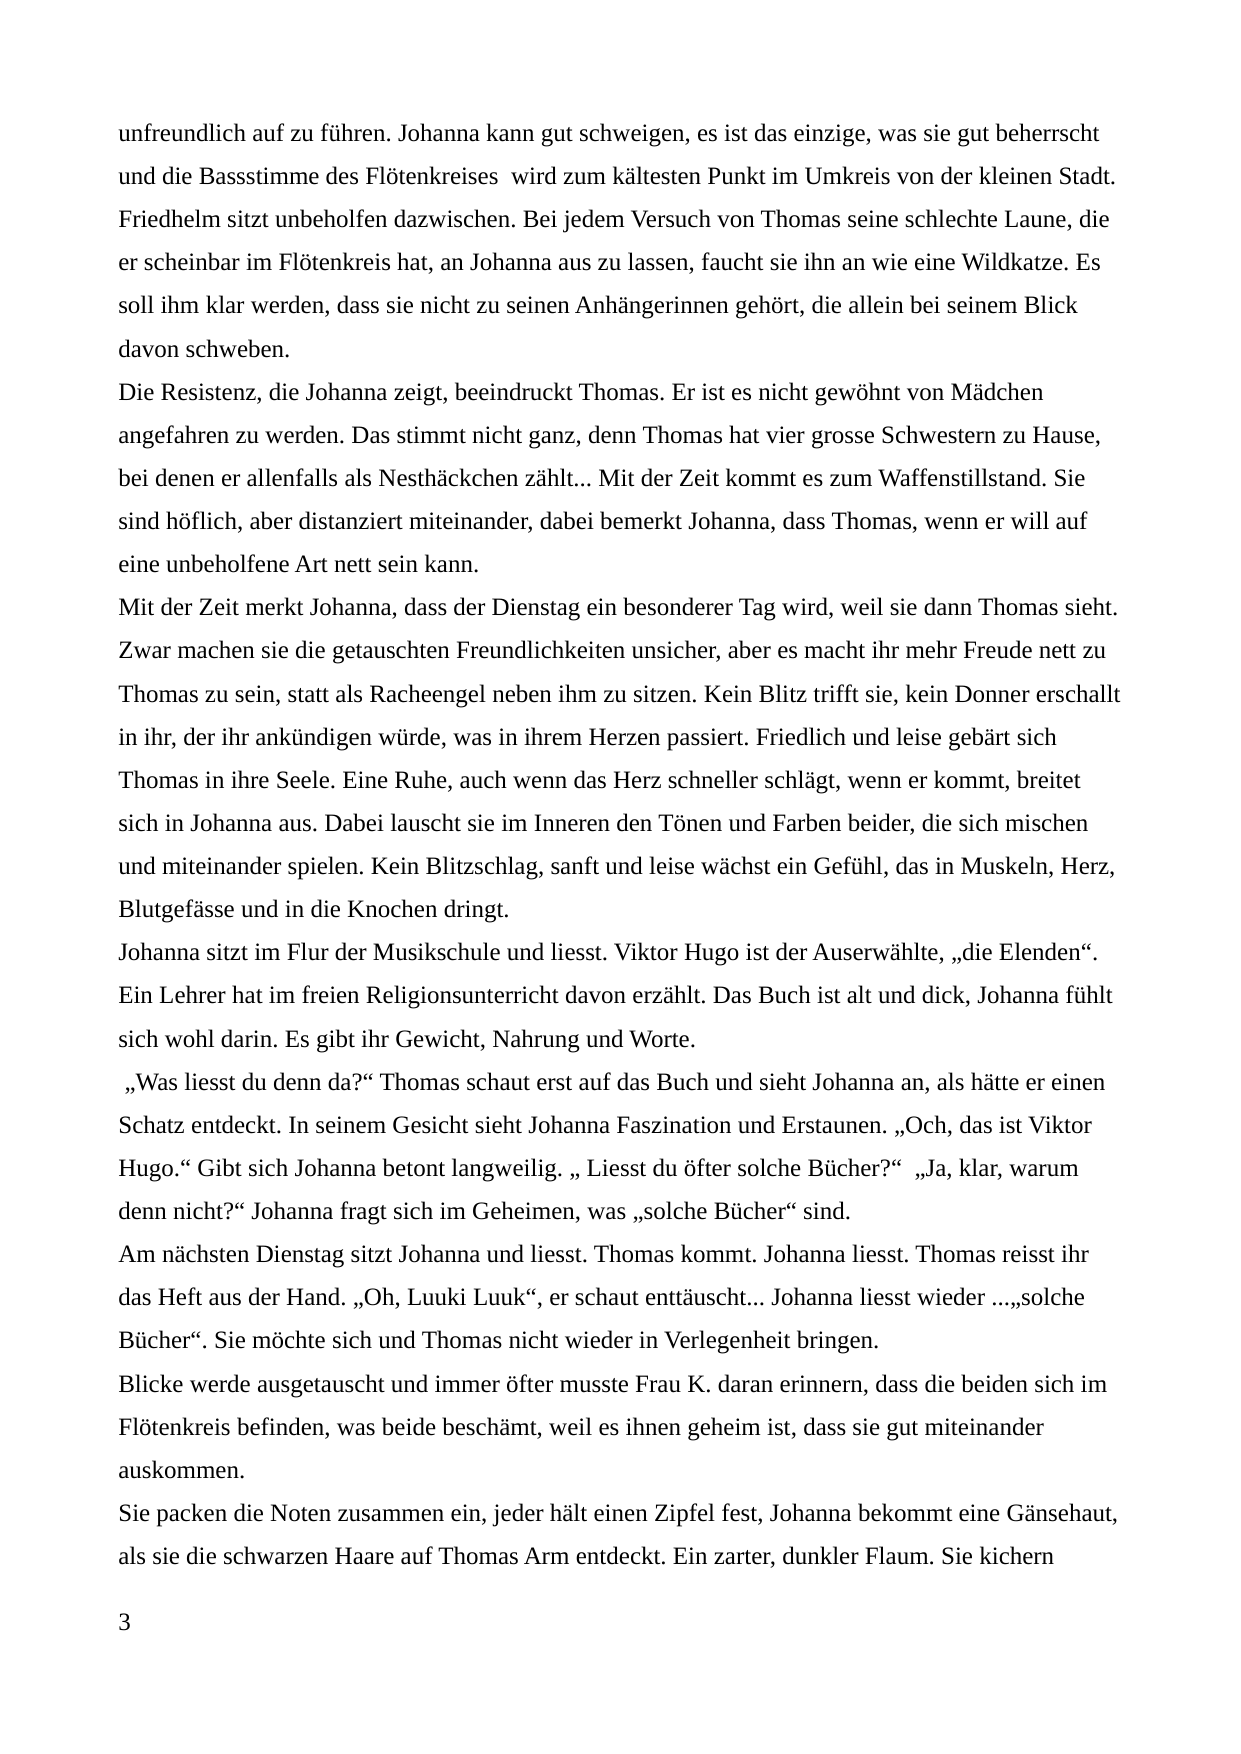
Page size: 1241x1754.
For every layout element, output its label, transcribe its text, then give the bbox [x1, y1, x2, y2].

text Sie packen die Noten zusammen ein, jeder hält einen Zipfel fest, Johanna bekommt eine Gänsehaut, als sie die schwarzen Haare auf Thomas Arm entdeckt. Ein zarter, dunkler Flaum. Sie kichern [118, 1498, 1122, 1570]
text Blicke werde ausgetauscht und immer öfter musste Frau K. daran erinnern, dass die beiden sich im Flötenkreis befinden, was beide beschämt, weil es ihnen geheim ist, dass sie gut miteinander auskommen. [118, 1369, 1122, 1484]
text Am nächsten Dienstag sitzt Johanna und liesst. Thomas kommt. Johanna liesst. Thomas reisst ihr das Heft aus der Hand. „Oh, Luuki Luuk“, er schaut enttäuscht... Johanna liesst wieder ...„solche Bücher“. Sie möchte sich und Thomas nicht wieder in Verlegenheit bringen. [118, 1239, 1122, 1354]
text Die Resistenz, die Johanna zeigt, beeindruckt Thomas. Er ist es nicht gewöhnt von Mädchen angefahren zu werden. Das stimmt nicht ganz, denn Thomas hat vier grosse Schwestern zu Hause, bei denen er allenfalls als Nesthäckchen zählt... Mit der Zeit kommt es zum Waffenstillstand. Sie sind höflich, aber distanziert miteinander, dabei bemerkt Johanna, dass Thomas, wenn er will auf eine unbeholfene Art nett sein kann. [118, 377, 1122, 578]
text Johanna sitzt im Flur der Musikschule und liesst. Viktor Hugo ist der Auserwählte, „die Elenden“. Ein Lehrer hat im freien Religionsunterricht davon erzählt. Das Buch ist alt und dick, Johanna fühlt sich wohl darin. Es gibt ihr Gewicht, Nahrung und Worte. [118, 937, 1122, 1052]
text unfreundlich auf zu führen. Johanna kann gut schweigen, es ist das einzige, was sie gut beherrscht und die Bassstimme des Flötenkreises wird zum kältesten Punkt im Umkreis von der kleinen Stadt. Friedhelm sitzt unbeholfen dazwischen. Bei jedem Versuch von Thomas seine schlechte Laune, die er scheinbar im Flötenkreis hat, an Johanna aus zu lassen, faucht sie ihn an wie eine Wildkatze. Es soll ihm klar werden, dass sie nicht zu seinen Anhängerinnen gehört, die allein bei seinem Blick davon schweben. [118, 118, 1122, 362]
text „Was liesst du denn da?“ Thomas schaut erst auf das Buch und sieht Johanna an, als hätte er einen Schatz entdeckt. In seinem Gesicht sieht Johanna Faszination und Erstaunen. „Och, das ist Viktor Hugo.“ Gibt sich Johanna betont langweilig. „ Liesst du öfter solche Bücher?“ „Ja, klar, warum denn nicht?“ Johanna fragt sich im Geheimen, was „solche Bücher“ sind. [118, 1067, 1122, 1225]
text Mit der Zeit merkt Johanna, dass der Dienstag ein besonderer Tag wird, weil sie dann Thomas sieht. Zwar machen sie die getauschten Freundlichkeiten unsicher, aber es macht ihr mehr Freude nett zu Thomas zu sein, statt als Racheengel neben ihm zu sitzen. Kein Blitz trifft sie, kein Donner erschallt in ihr, der ihr ankündigen würde, was in ihrem Herzen passiert. Friedlich und leise gebärt sich Thomas in ihre Seele. Eine Ruhe, auch wenn das Herz schneller schlägt, wenn er kommt, breitet sich in Johanna aus. Dabei lauscht sie im Inneren den Tönen und Farben beider, die sich mischen und miteinander spielen. Kein Blitzschlag, sanft und leise wächst ein Gefühl, das in Muskeln, Herz, Blutgefässe und in die Knochen dringt. [118, 592, 1122, 923]
